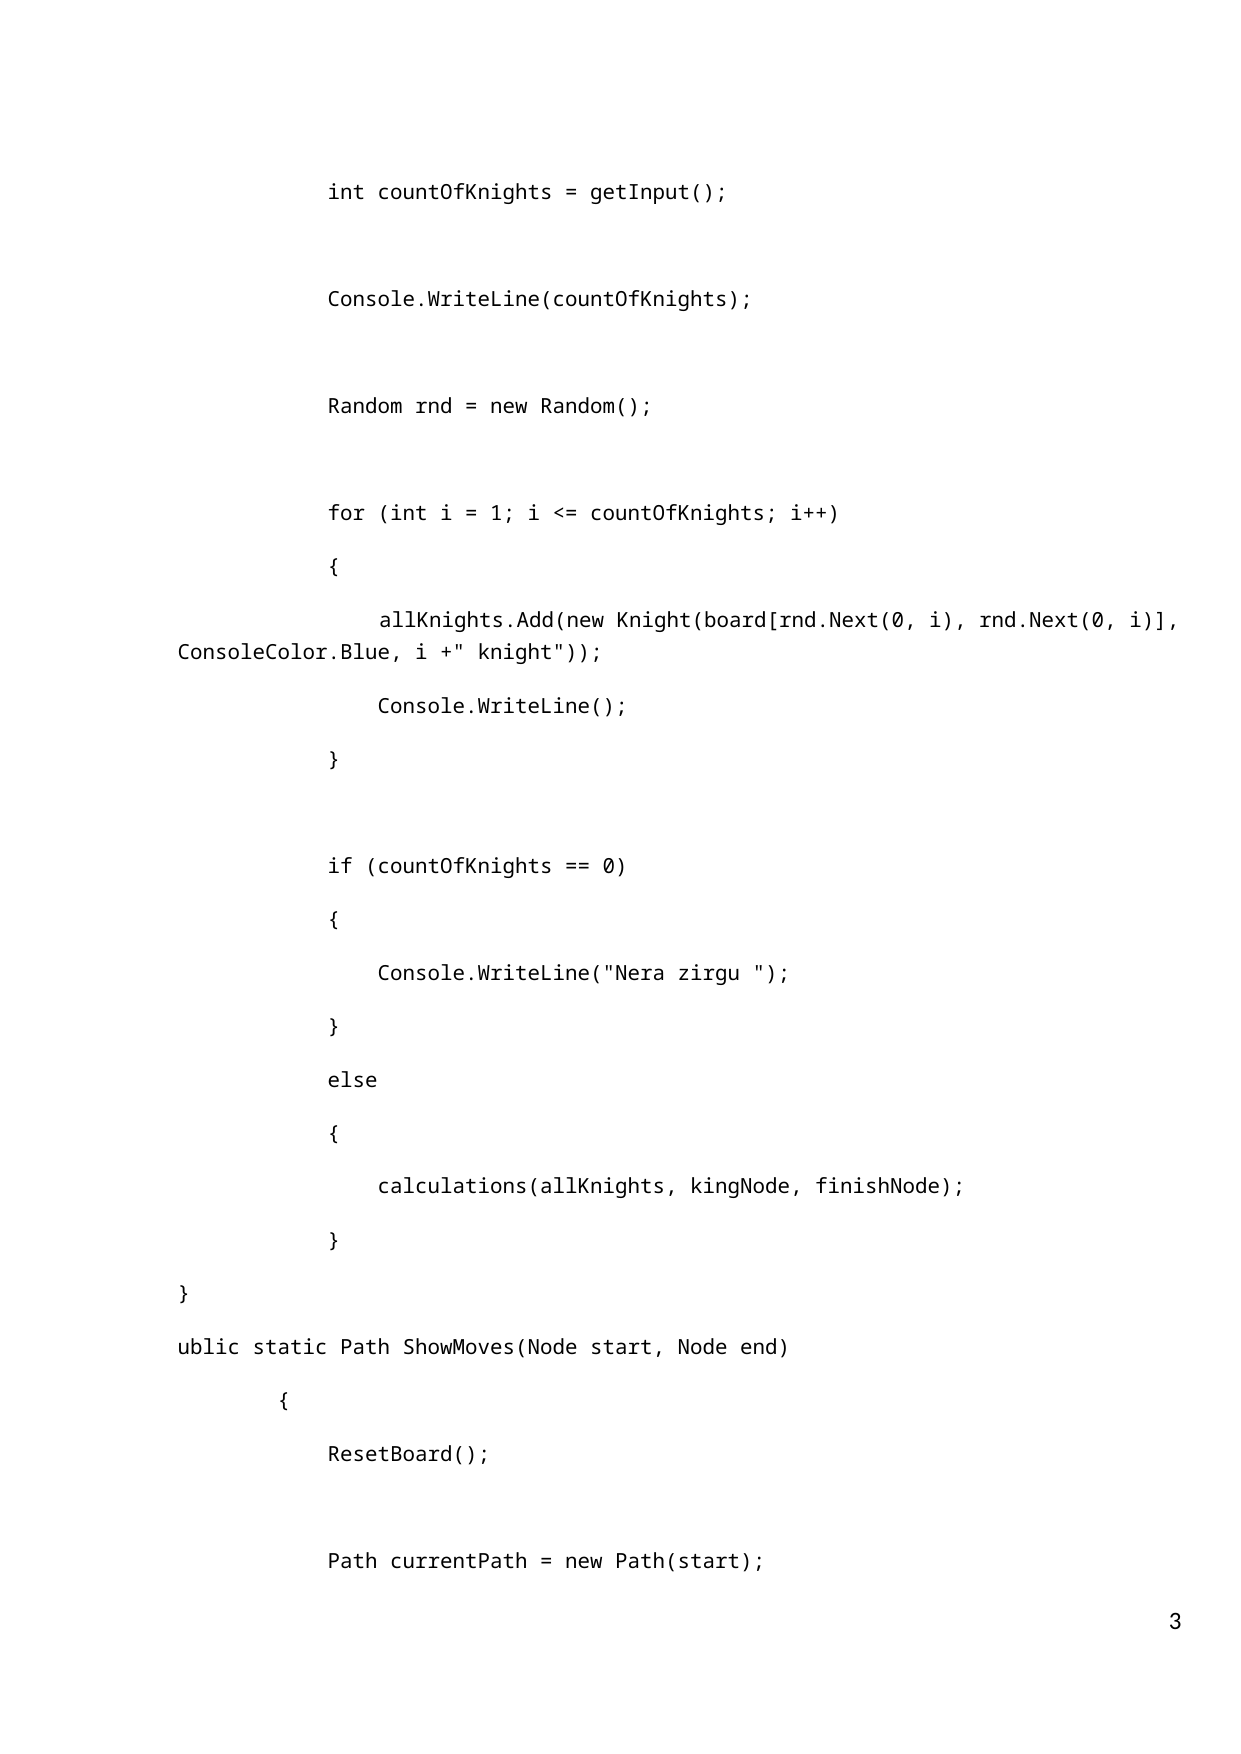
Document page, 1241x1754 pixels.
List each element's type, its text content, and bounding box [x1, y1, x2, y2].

text } [177, 1278, 1181, 1307]
text { [177, 1385, 1181, 1414]
text Console.WriteLine("Nera zirgu "); [177, 958, 1181, 986]
text if (countOfKnights == 0) [177, 851, 1181, 879]
text allKnights.Add(new Knight(board[rnd.Next(0, i), rnd.Next(0, i)], ConsoleColor.Blue, i +" knight")); [177, 605, 1181, 666]
text { [177, 1118, 1181, 1147]
text int countOfKnights = getInput(); [177, 177, 1181, 206]
text for (int i = 1; i <= countOfKnights; i++) [177, 498, 1181, 526]
text { [177, 904, 1181, 933]
text ublic static Path ShowMoves(Node start, Node end) [177, 1332, 1181, 1360]
text Path currentPath = new Path(start); [177, 1546, 1181, 1574]
text } [177, 1225, 1181, 1253]
text else [177, 1065, 1181, 1093]
text ResetBoard(); [177, 1439, 1181, 1467]
text { [177, 551, 1181, 580]
text calculations(allKnights, kingNode, finishNode); [177, 1172, 1181, 1200]
text Console.WriteLine(countOfKnights); [177, 284, 1181, 312]
text Random rnd = new Random(); [177, 391, 1181, 419]
text } [177, 1011, 1181, 1040]
text Console.WriteLine(); [177, 691, 1181, 719]
text } [177, 744, 1181, 773]
